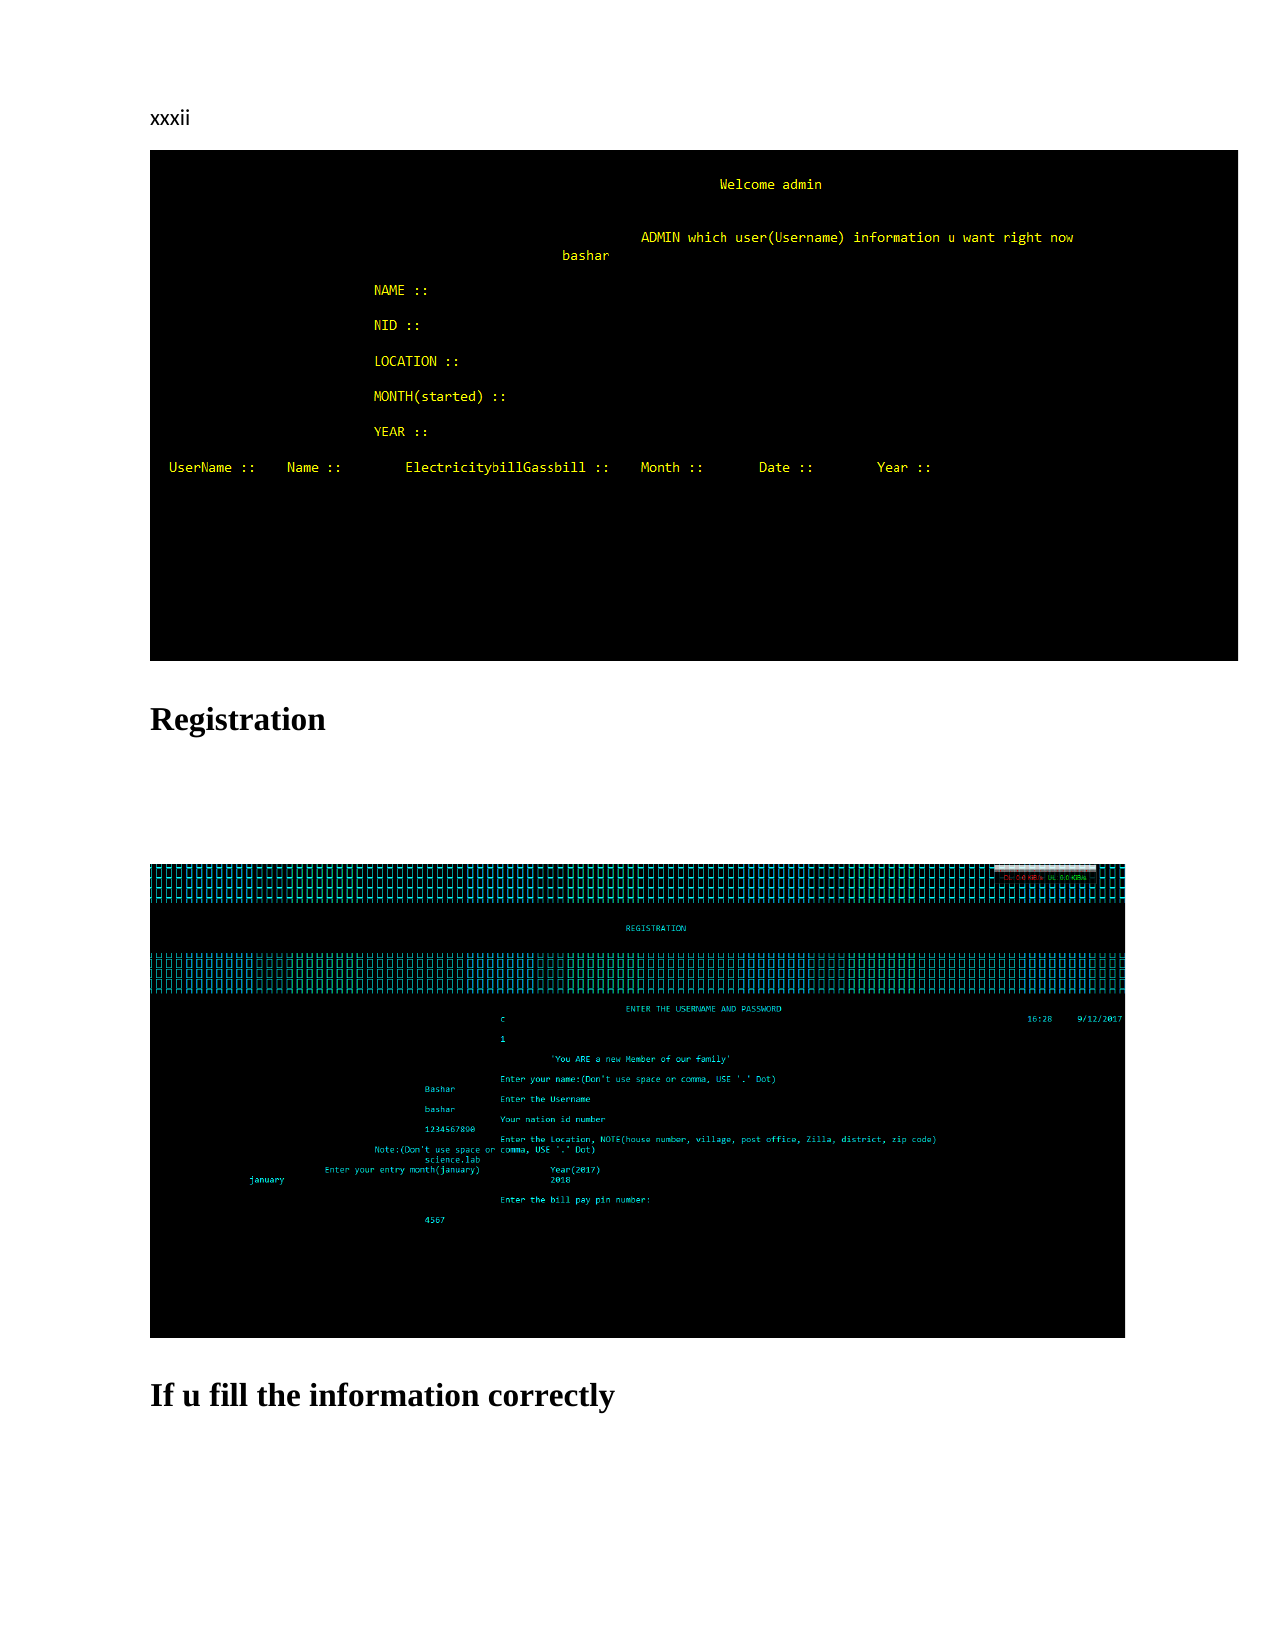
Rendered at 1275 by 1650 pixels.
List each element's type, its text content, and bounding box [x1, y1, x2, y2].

text If u fill the information correctly [150, 1376, 1125, 1414]
picture [150, 864, 1125, 1338]
text Registration [150, 699, 1125, 737]
picture [150, 150, 1239, 661]
